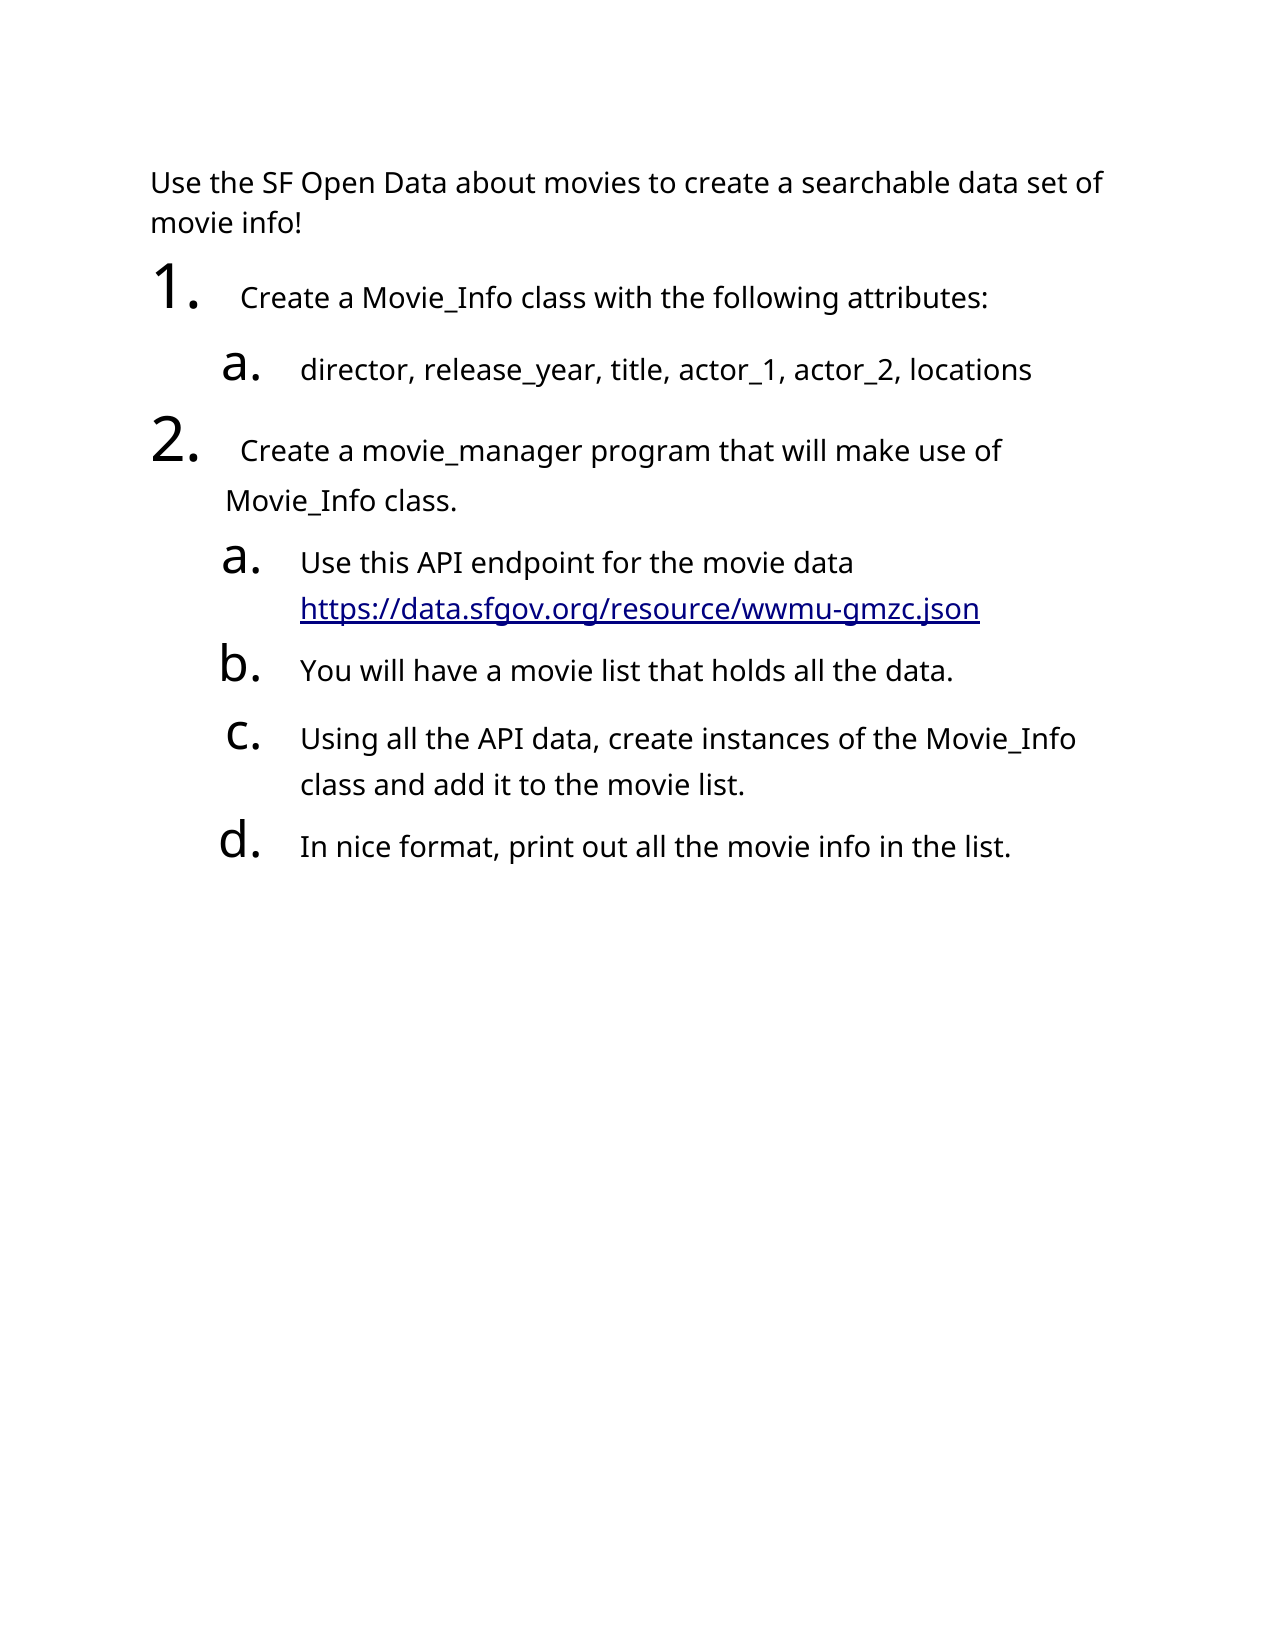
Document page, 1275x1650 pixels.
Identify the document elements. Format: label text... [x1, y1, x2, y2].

list director, release_year, title, actor_1, actor_2, locations [150, 327, 1125, 395]
list Create a movie_manager program that will make use of Movie_Info class. [150, 395, 1125, 520]
list Using all the API data, create instances of the Movie_Info class and add it to the movie list. [150, 696, 1125, 804]
list Use this API endpoint for the movie data https://data.sfgov.org/resource/wwmu-gmzc.json [150, 520, 1125, 628]
list Create a Movie_Info class with the following attributes: [150, 242, 1125, 327]
list You will have a movie list that holds all the data. [150, 628, 1125, 696]
text Use the SF Open Data about movies to create a searchable data set of movie info! [150, 162, 1125, 242]
list In nice format, print out all the movie info in the list. [150, 804, 1125, 872]
